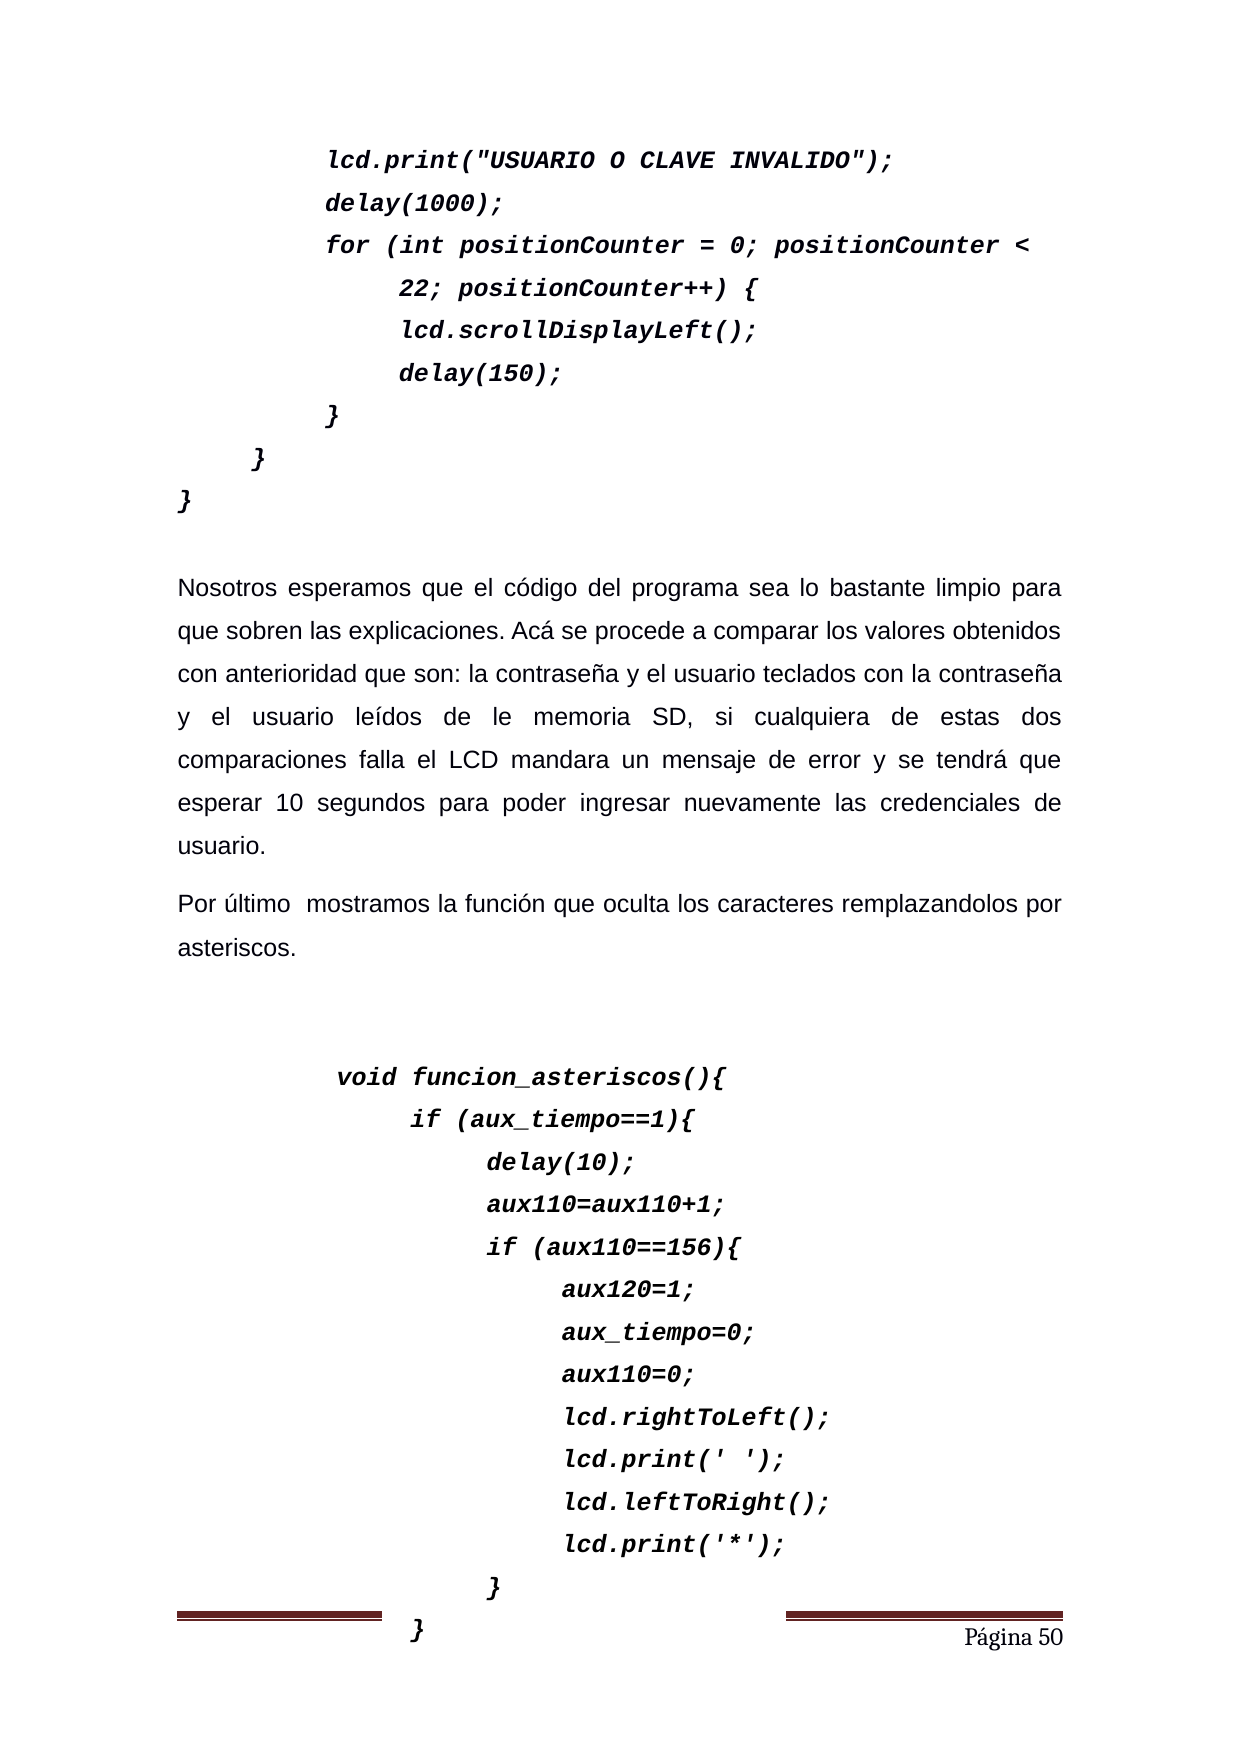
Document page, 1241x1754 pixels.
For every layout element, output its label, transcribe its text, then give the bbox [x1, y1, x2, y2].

text Nosotros esperamos que el código del programa sea lo bastante limpio para que sobren las explicaciones. Acá se procede a comparar los valores obtenidos con anterioridad que son: la contraseña y el usuario teclados con la contraseña y el usuario leídos de le memoria SD, si cualquiera de estas dos comparaciones falla el LCD mandara un mensaje de error y se tendrá que esperar 10 segundos para poder ingresar nuevamente las credenciales de usuario. [177, 573, 1063, 860]
text for (int positionCounter = 0; positionCounter < 22; positionCounter++) { [177, 233, 1063, 303]
text lcd.scrollDisplayLeft(); [177, 318, 1063, 346]
text delay(150); [177, 360, 1063, 388]
text } [177, 445, 1063, 473]
text } [177, 403, 1063, 431]
text delay(1000); [177, 190, 1063, 218]
text } [177, 488, 1063, 516]
text Por último mostramos la función que oculta los caracteres remplazandolos por asteriscos. [177, 889, 1063, 961]
text lcd.print("USUARIO O CLAVE INVALIDO"); [177, 148, 1063, 176]
